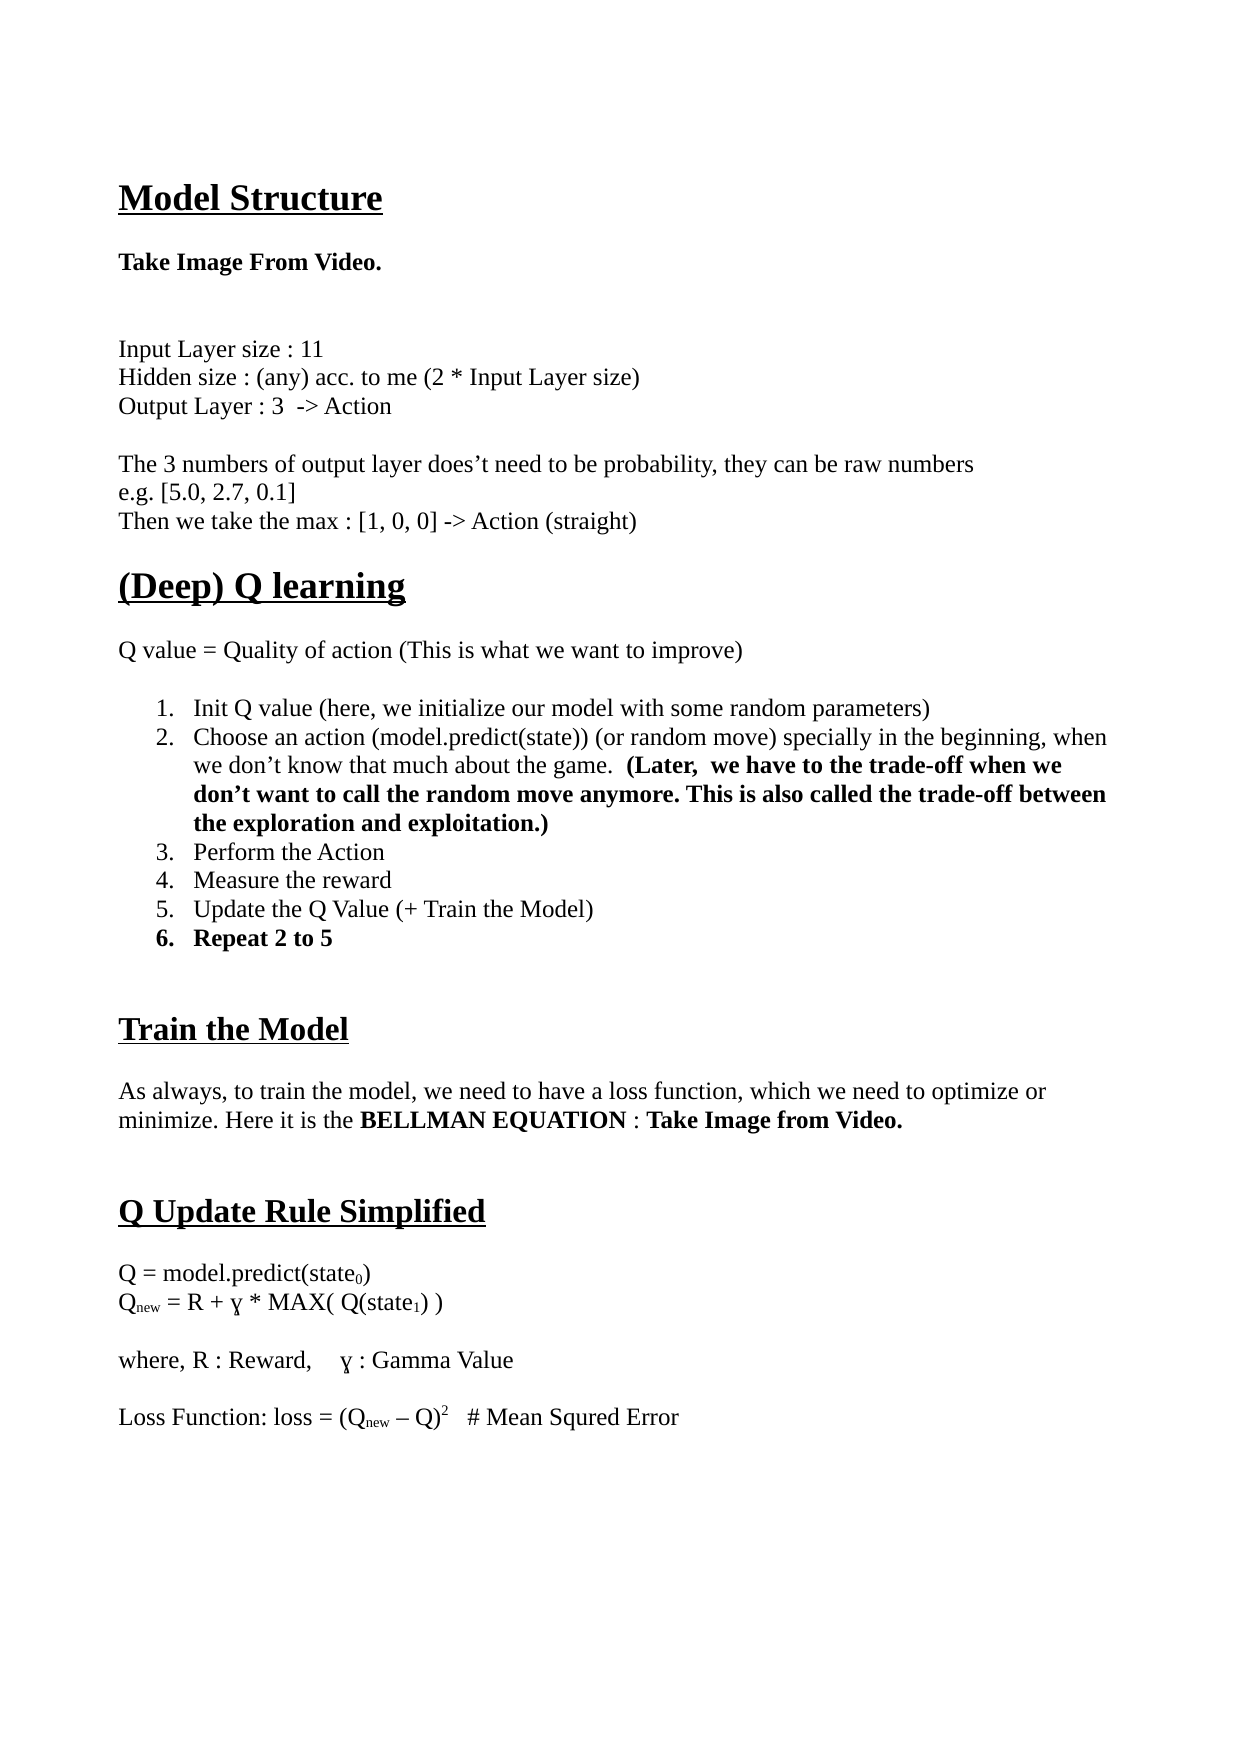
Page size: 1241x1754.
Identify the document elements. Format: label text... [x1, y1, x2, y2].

text As always, to train the model, we need to have a loss function, which we need to optimize or minimize. Here it is the BELLMAN EQUATION : Take Image from Video. [118, 1076, 1122, 1134]
list Update the Q Value (+ Train the Model) [156, 894, 1122, 923]
text The 3 numbers of output layer does’t need to be probability, they can be raw numbers [118, 449, 1122, 477]
text (Deep) Q learning [118, 564, 1122, 607]
text Take Image From Video. [118, 247, 1122, 276]
text Q Update Rule Simplified [118, 1191, 1122, 1230]
text Q = model.predict(state0) [118, 1258, 1122, 1287]
text Input Layer size : 11 [118, 334, 1122, 362]
text Output Layer : 3 -> Action [118, 391, 1122, 420]
text Loss Function: loss = (Qnew – Q)2 # Mean Squred Error [118, 1402, 1122, 1431]
text Q value = Quality of action (This is what we want to improve) [118, 636, 1122, 664]
list Init Q value (here, we initialize our model with some random parameters) [156, 693, 1122, 722]
text Hidden size : (any) acc. to me (2 * Input Layer size) [118, 362, 1122, 391]
text e.g. [5.0, 2.7, 0.1] [118, 477, 1122, 506]
list Repeat 2 to 5 [156, 923, 1122, 952]
text Then we take the max : [1, 0, 0] -> Action (straight) [118, 506, 1122, 535]
list Choose an action (model.predict(state)) (or random move) specially in the beginning, when we don’t know that much about the game. (Later, we have to the trade-off when we don’t want to call the random move anymore. This is also called the trade-off between the exploration and exploitation.) [156, 722, 1122, 837]
text where, R : Reward, ɣ : Gamma Value [118, 1345, 1122, 1373]
list Perform the Action [156, 837, 1122, 866]
list Measure the reward [156, 866, 1122, 894]
text Model Structure [118, 176, 1122, 219]
text Train the Model [118, 1009, 1122, 1048]
text Qnew = R + ɣ * MAX( Q(state1) ) [118, 1287, 1122, 1316]
